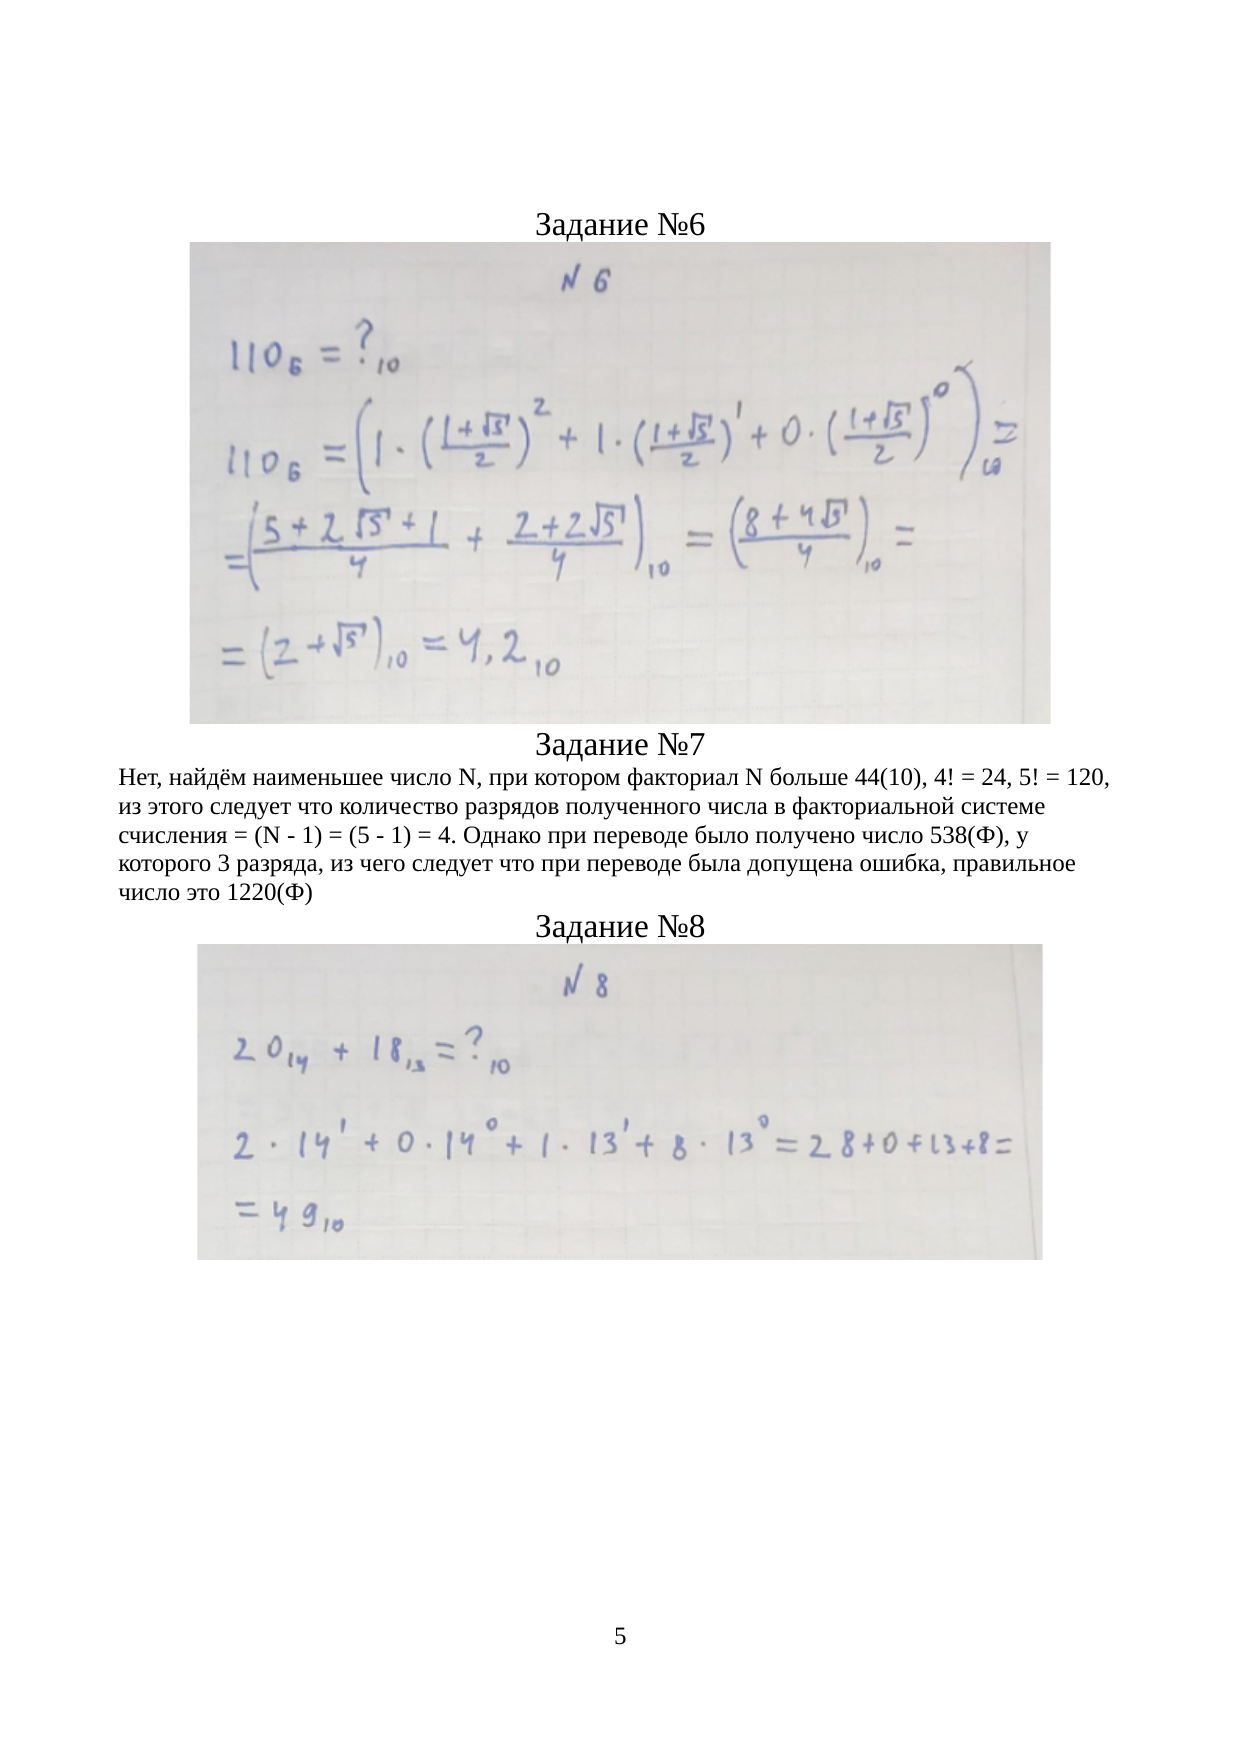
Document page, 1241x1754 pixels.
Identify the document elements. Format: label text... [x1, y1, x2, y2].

picture [189, 242, 1051, 724]
text Задание №7 [118, 724, 1122, 762]
text Задание №8 [118, 906, 1122, 944]
picture [197, 944, 1043, 1260]
text Задание №6 [118, 204, 1122, 243]
text Нет, найдём наименьшее число N, при котором факториал N больше 44(10), 4! = 24, 5! = 120, из этого следует что количество разрядов полученного числа в факториальной системе счисления = (N - 1) = (5 - 1) = 4. Однако при переводе было получено число 538(Ф), у которого 3 разряда, из чего следует что при переводе была допущена ошибка, правильное число это 1220(Ф) [118, 762, 1122, 906]
